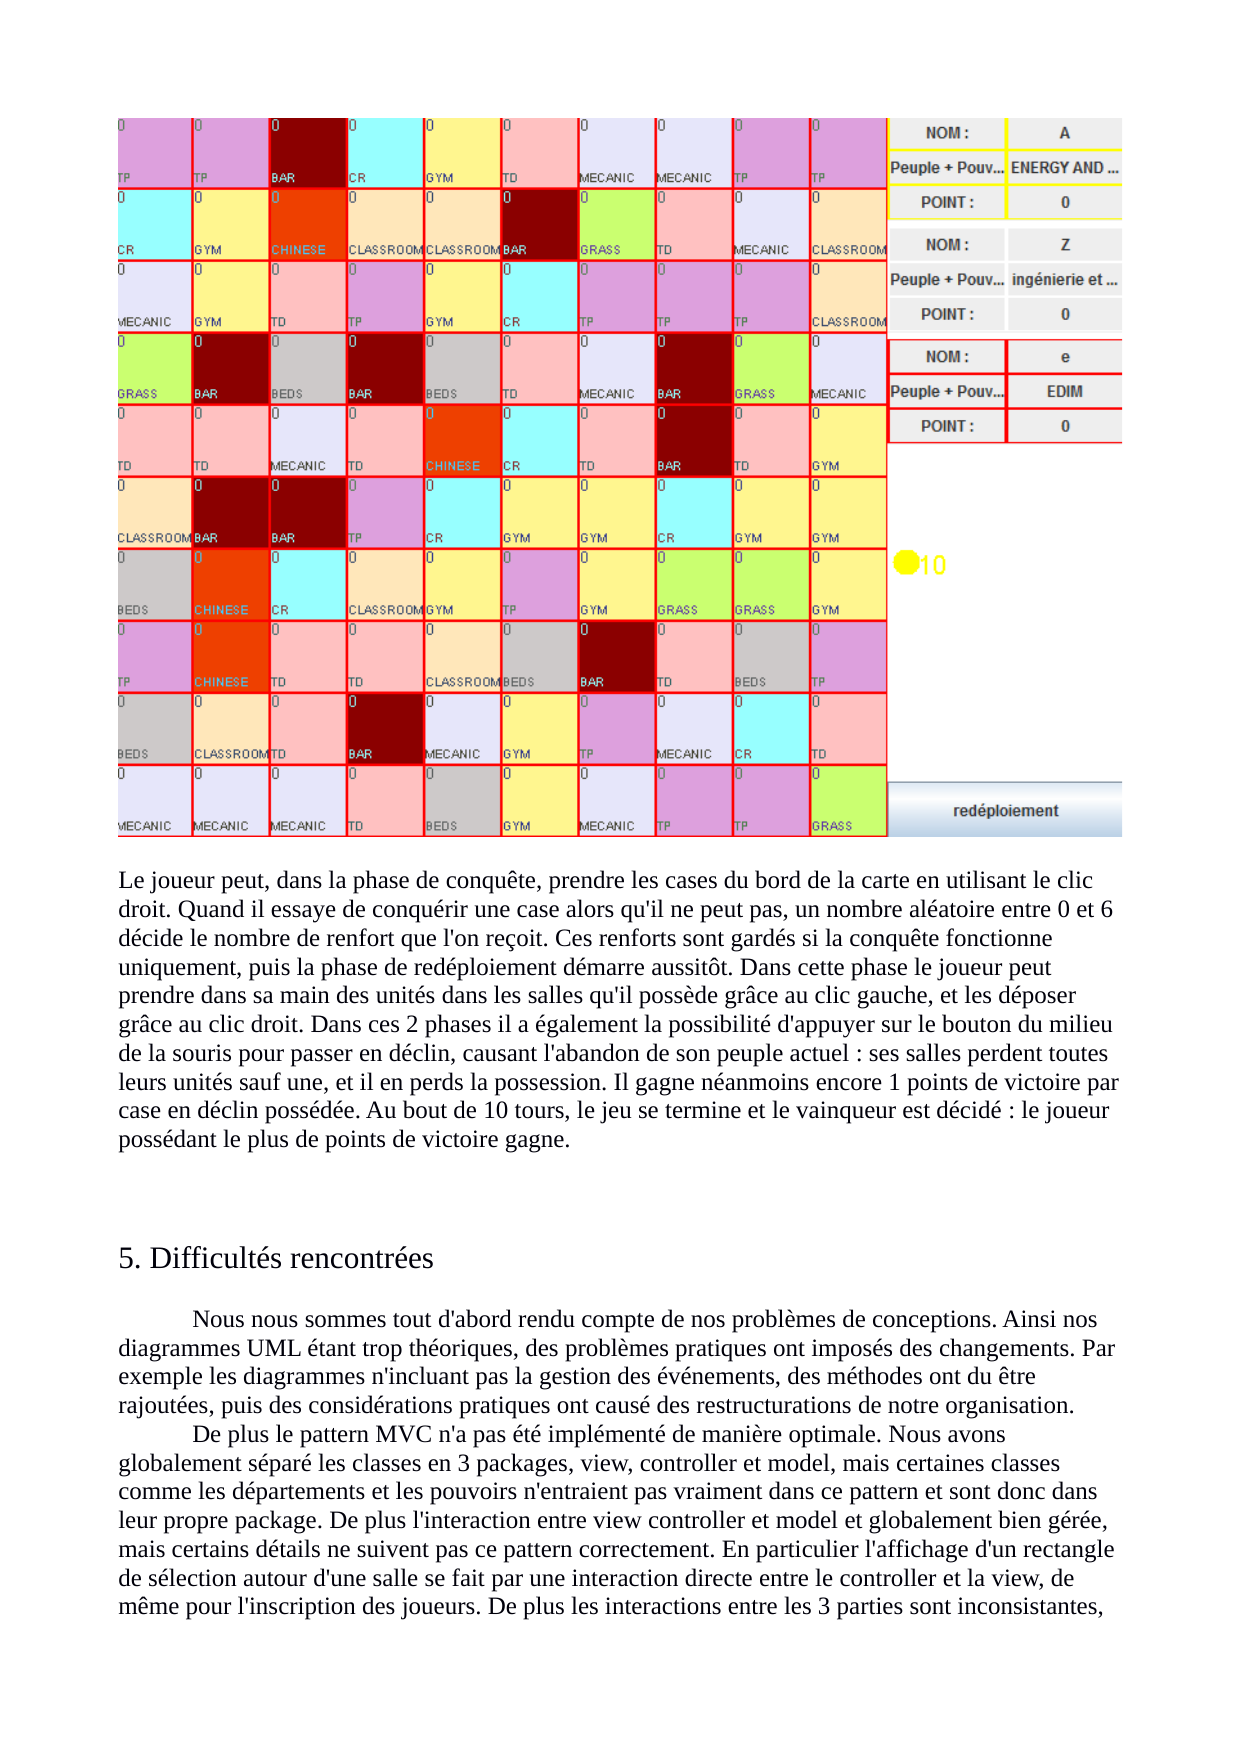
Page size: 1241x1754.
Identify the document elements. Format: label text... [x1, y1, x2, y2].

picture [118, 118, 1123, 837]
text De plus le pattern MVC n'a pas été implémenté de manière optimale. Nous avons globalement séparé les classes en 3 packages, view, controller et model, mais certaines classes comme les départements et les pouvoirs n'entraient pas vraiment dans ce pattern et sont donc dans leur propre package. De plus l'interaction entre view controller et model et globalement bien gérée, mais certains détails ne suivent pas ce pattern correctement. En particulier l'affichage d'un rectangle de sélection autour d'une salle se fait par une interaction directe entre le controller et la view, de même pour l'inscription des joueurs. De plus les interactions entre les 3 parties sont inconsistantes, [118, 1419, 1122, 1620]
text 5. Difficultés rencontrées [118, 1239, 1122, 1275]
text Nous nous sommes tout d'abord rendu compte de nos problèmes de conceptions. Ainsi nos diagrammes UML étant trop théoriques, des problèmes pratiques ont imposés des changements. Par exemple les diagrammes n'incluant pas la gestion des événements, des méthodes ont du être rajoutées, puis des considérations pratiques ont causé des restructurations de notre organisation. [118, 1304, 1122, 1419]
text Le joueur peut, dans la phase de conquête, prendre les cases du bord de la carte en utilisant le clic droit. Quand il essaye de conquérir une case alors qu'il ne peut pas, un nombre aléatoire entre 0 et 6 décide le nombre de renfort que l'on reçoit. Ces renforts sont gardés si la conquête fonctionne uniquement, puis la phase de redéploiement démarre aussitôt. Dans cette phase le joueur peut prendre dans sa main des unités dans les salles qu'il possède grâce au clic gauche, et les déposer grâce au clic droit. Dans ces 2 phases il a également la possibilité d'appuyer sur le bouton du milieu de la souris pour passer en déclin, causant l'abandon de son peuple actuel : ses salles perdent toutes leurs unités sauf une, et il en perds la possession. Il gagne néanmoins encore 1 points de victoire par case en déclin possédée. Au bout de 10 tours, le jeu se termine et le vainqueur est décidé : le joueur possédant le plus de points de victoire gagne. [118, 865, 1122, 1153]
